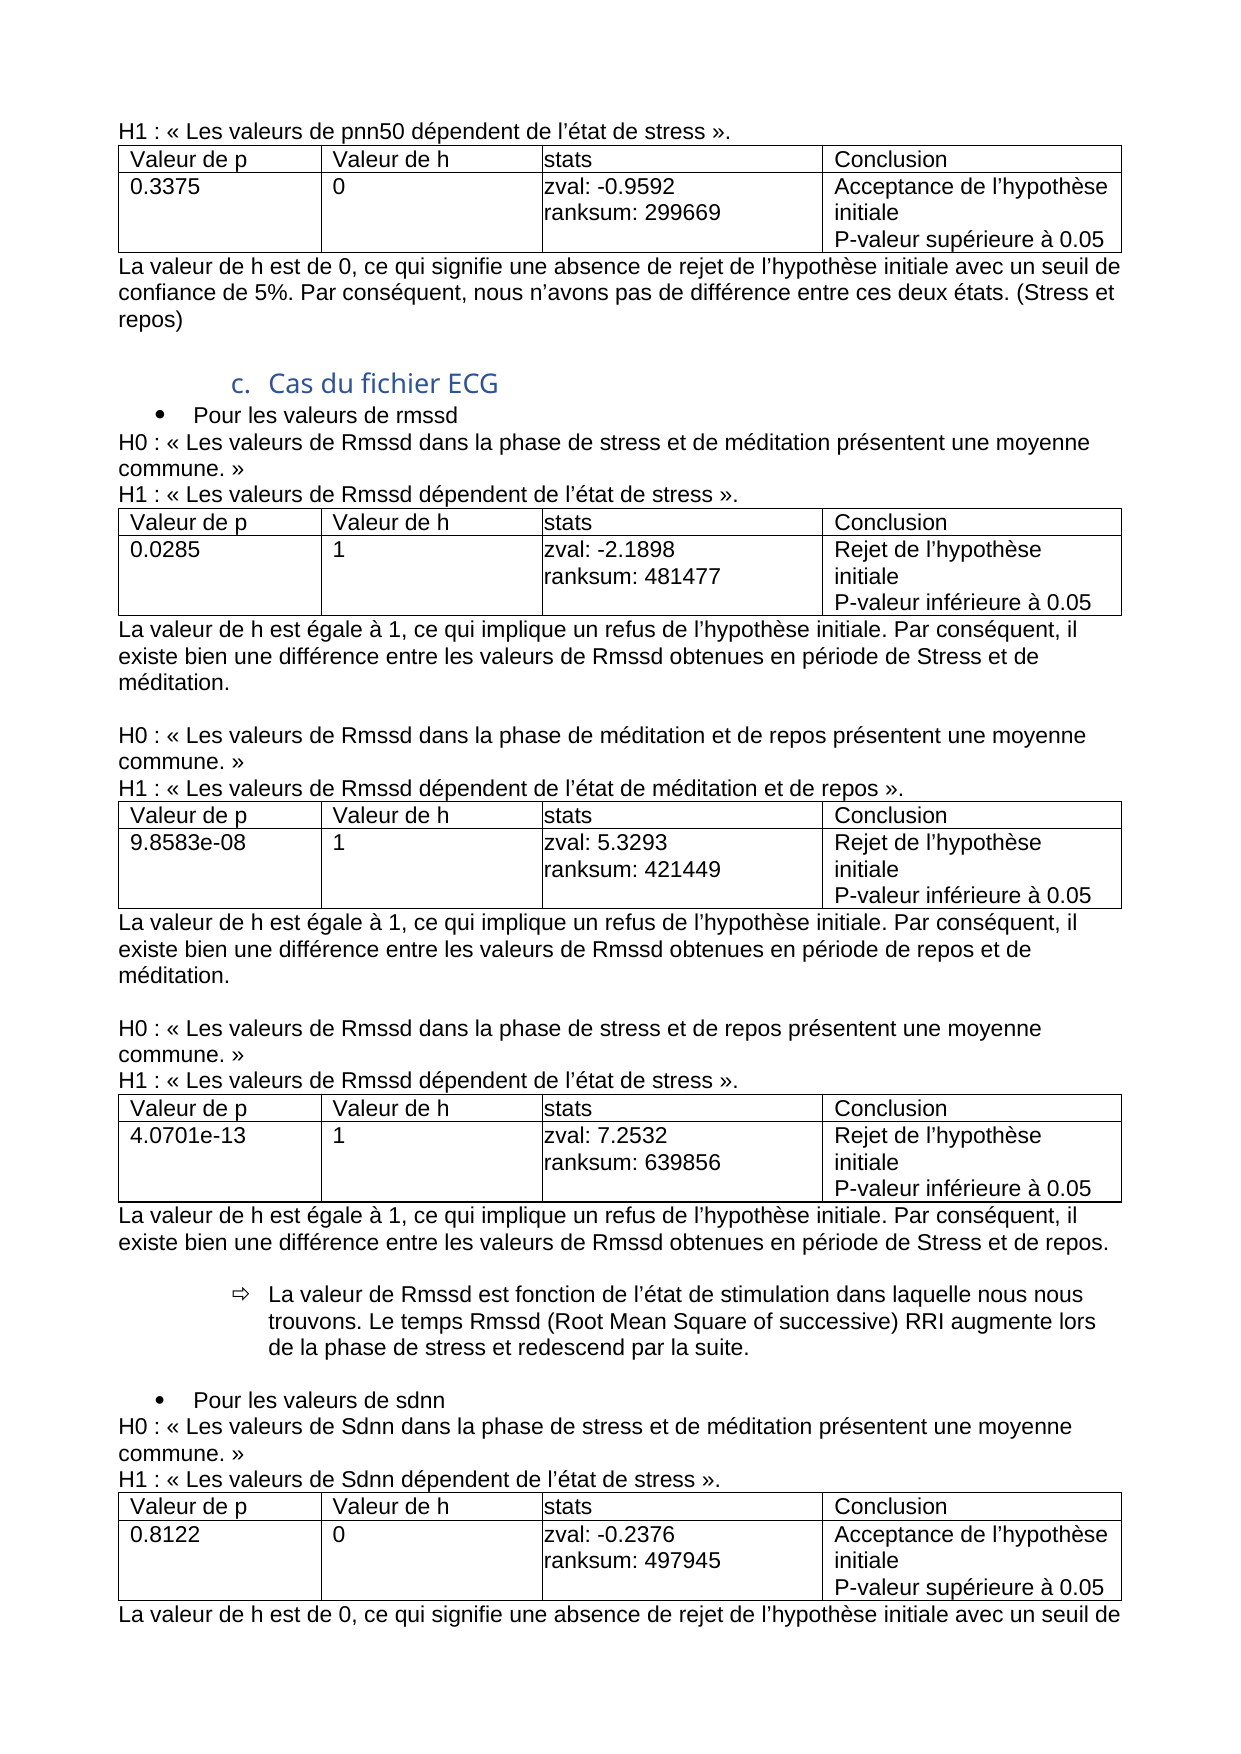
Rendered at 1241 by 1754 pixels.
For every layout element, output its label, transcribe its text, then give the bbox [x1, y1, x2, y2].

table_cell Rejet de l’hypothèse initiale P-valeur inférieure à 0.05 [823, 536, 1121, 615]
table_header Valeur de h [322, 1095, 542, 1121]
text H1 : « Les valeurs de pnn50 dépendent de l’état de stress ». [118, 118, 1122, 144]
list La valeur de Rmssd est fonction de l’état de stimulation dans laquelle nous nous trouvons. Le temps Rmssd (Root Mean Square of successive) RRI augmente lors de la phase de stress et redescend par la suite. [231, 1281, 1122, 1361]
table_header stats [543, 146, 822, 172]
text La valeur de h est égale à 1, ce qui implique un refus de l’hypothèse initiale. Par conséquent, il existe bien une différence entre les valeurs de Rmssd obtenues en période de Stress et de méditation. [118, 616, 1122, 695]
list Pour les valeurs de rmssd [156, 402, 1122, 429]
table_cell Acceptance de l’hypothèse initiale P-valeur supérieure à 0.05 [823, 173, 1121, 252]
table_cell zval: 5.3293 ranksum: 421449 [543, 829, 822, 908]
list Cas du fichier ECG [231, 365, 1122, 402]
text La valeur de h est de 0, ce qui signifie une absence de rejet de l’hypothèse initiale avec un seuil de confiance de 5%. Par conséquent, nous n’avons pas de différence entre ces deux états. (Stress et repos) [118, 253, 1122, 332]
table_cell 9.8583e-08 [119, 829, 321, 908]
text H1 : « Les valeurs de Rmssd dépendent de l’état de stress ». [118, 1067, 1122, 1094]
text H0 : « Les valeurs de Sdnn dans la phase de stress et de méditation présentent une moyenne commune. » [118, 1413, 1122, 1466]
table_header Valeur de p [119, 1095, 321, 1121]
table_header Conclusion [823, 802, 1121, 828]
table_cell 0.8122 [119, 1521, 321, 1600]
table_header Valeur de h [322, 802, 542, 828]
table_cell 0 [322, 173, 542, 252]
table_header Valeur de h [322, 1493, 542, 1520]
table_header stats [543, 802, 822, 828]
text La valeur de h est égale à 1, ce qui implique un refus de l’hypothèse initiale. Par conséquent, il existe bien une différence entre les valeurs de Rmssd obtenues en période de repos et de méditation. [118, 909, 1122, 988]
table_cell 4.0701e-13 [119, 1122, 321, 1201]
table_header Valeur de p [119, 1493, 321, 1520]
table_header Valeur de p [119, 802, 321, 828]
table_cell Rejet de l’hypothèse initiale P-valeur inférieure à 0.05 [823, 829, 1121, 908]
table_header Conclusion [823, 146, 1121, 172]
table_cell 1 [322, 536, 542, 615]
table_cell 0.0285 [119, 536, 321, 615]
table_header stats [543, 1095, 822, 1121]
table_cell zval: -0.9592 ranksum: 299669 [543, 173, 822, 252]
table_cell Acceptance de l’hypothèse initiale P-valeur supérieure à 0.05 [823, 1521, 1121, 1600]
table_header Conclusion [823, 1493, 1121, 1520]
table_header Conclusion [823, 1095, 1121, 1121]
text H0 : « Les valeurs de Rmssd dans la phase de méditation et de repos présentent une moyenne commune. » [118, 722, 1122, 774]
table_header Conclusion [823, 509, 1121, 535]
list Pour les valeurs de sdnn [156, 1387, 1122, 1413]
table_cell 1 [322, 829, 542, 908]
table_header stats [543, 1493, 822, 1520]
table_header Valeur de h [322, 146, 542, 172]
text H1 : « Les valeurs de Rmssd dépendent de l’état de méditation et de repos ». [118, 774, 1122, 801]
text H0 : « Les valeurs de Rmssd dans la phase de stress et de repos présentent une moyenne commune. » [118, 1015, 1122, 1067]
text H0 : « Les valeurs de Rmssd dans la phase de stress et de méditation présentent une moyenne commune. » [118, 429, 1122, 481]
table_cell zval: -0.2376 ranksum: 497945 [543, 1521, 822, 1600]
table_cell 0 [322, 1521, 542, 1600]
table_cell zval: 7.2532 ranksum: 639856 [543, 1122, 822, 1201]
table_header Valeur de p [119, 509, 321, 535]
text H1 : « Les valeurs de Sdnn dépendent de l’état de stress ». [118, 1466, 1122, 1492]
table_cell 1 [322, 1122, 542, 1201]
table_header Valeur de h [322, 509, 542, 535]
table_cell zval: -2.1898 ranksum: 481477 [543, 536, 822, 615]
table_cell 0.3375 [119, 173, 321, 252]
table_header stats [543, 509, 822, 535]
table_header Valeur de p [119, 146, 321, 172]
text H1 : « Les valeurs de Rmssd dépendent de l’état de stress ». [118, 481, 1122, 508]
table_cell Rejet de l’hypothèse initiale P-valeur inférieure à 0.05 [823, 1122, 1121, 1201]
text La valeur de h est égale à 1, ce qui implique un refus de l’hypothèse initiale. Par conséquent, il existe bien une différence entre les valeurs de Rmssd obtenues en période de Stress et de repos. [118, 1203, 1122, 1255]
text La valeur de h est de 0, ce qui signifie une absence de rejet de l’hypothèse initiale avec un seuil de [118, 1601, 1122, 1627]
